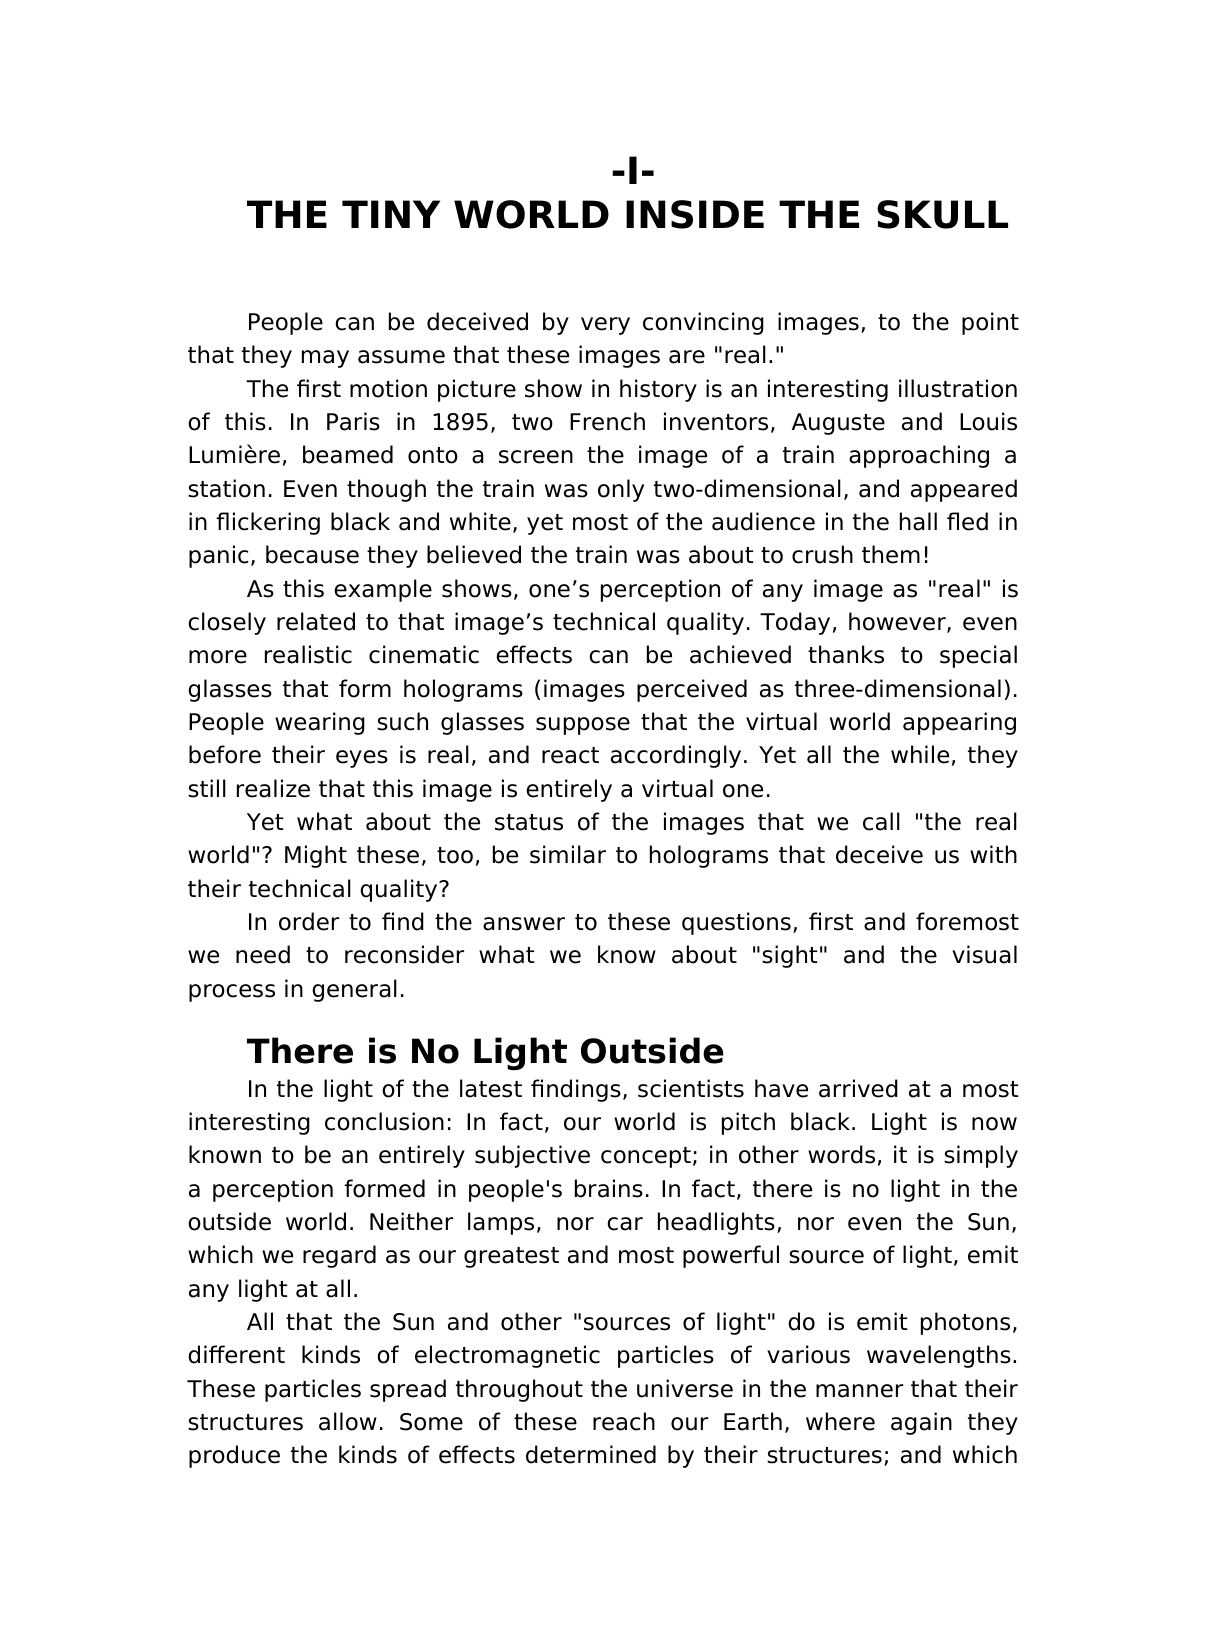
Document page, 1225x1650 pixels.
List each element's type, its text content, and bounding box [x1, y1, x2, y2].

text In order to find the answer to these questions, first and foremost we need to reconsider what we know about "sight" and the visual process in general. [187, 904, 1020, 1004]
text Yet what about the status of the images that we call "the real world"? Might these, too, be similar to holograms that deceive us with their technical quality? [187, 804, 1020, 904]
text -I- [187, 150, 1020, 194]
text There is No Light Outside [187, 1037, 1020, 1071]
text As this example shows, one’s perception of any image as "real" is closely related to that image’s technical quality. Today, however, even more realistic cinematic effects can be achieved thanks to special glasses that form holograms (images perceived as three-dimensional). People wearing such glasses suppose that the virtual world appearing before their eyes is real, and react accordingly. Yet all the while, they still realize that this image is entirely a virtual one. [187, 571, 1020, 804]
text People can be deceived by very convincing images, to the point that they may assume that these images are "real." [187, 304, 1020, 371]
text The first motion picture show in history is an interesting illustration of this. In Paris in 1895, two French inventors, Auguste and Louis Lumière, beamed onto a screen the image of a train approaching a station. Even though the train was only two-dimensional, and appeared in flickering black and white, yet most of the audience in the hall fled in panic, because they believed the train was about to crush them! [187, 371, 1020, 571]
text All that the Sun and other "sources of light" do is emit photons, different kinds of electromagnetic particles of various wavelengths. These particles spread throughout the universe in the manner that their structures allow. Some of these reach our Earth, where again they produce the kinds of effects determined by their structures; and which [187, 1304, 1020, 1471]
text THE TINY WORLD INSIDE THE SKULL [187, 194, 1020, 237]
text In the light of the latest findings, scientists have arrived at a most interesting conclusion: In fact, our world is pitch black. Light is now known to be an entirely subjective concept; in other words, it is simply a perception formed in people's brains. In fact, there is no light in the outside world. Neither lamps, nor car headlights, nor even the Sun, which we regard as our greatest and most powerful source of light, emit any light at all. [187, 1071, 1020, 1304]
